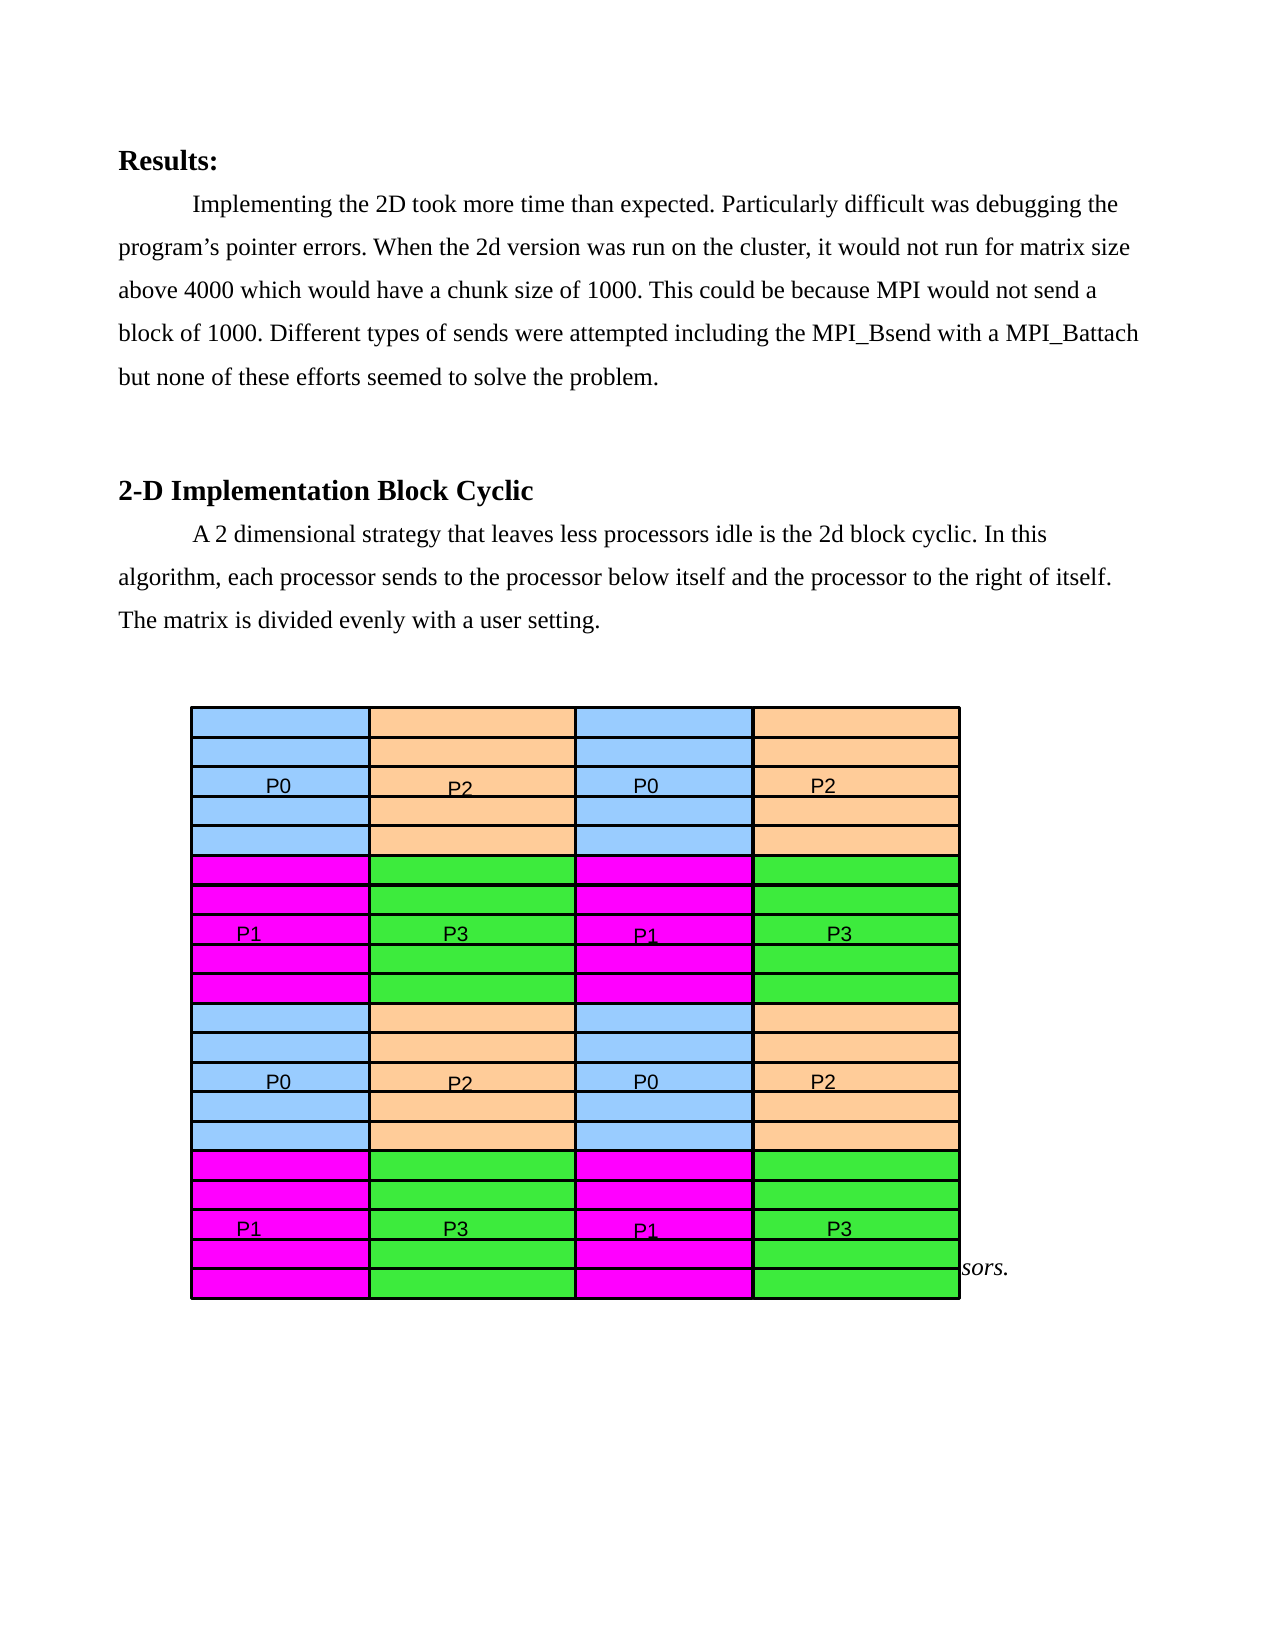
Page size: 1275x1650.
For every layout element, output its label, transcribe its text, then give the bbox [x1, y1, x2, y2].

text Figure 6: Example of a 2-d implementation block cyclic with 4 processors. [118, 1252, 190, 1281]
text A 2 dimensional strategy that leaves less processors idle is the 2d block cyclic. In this algorithm, each processor sends to the processor below itself and the processor to the right of itself. The matrix is divided evenly with a user setting. [118, 519, 1157, 634]
subtitle 2-D Implementation Block Cyclic [118, 473, 1157, 506]
text Figure 6: Example of a 2-d implementation block cyclic with 4 processors. [961, 1252, 1157, 1281]
subtitle Results: [118, 143, 1157, 177]
text Implementing the 2D took more time than expected. Particularly difficult was debugging the program’s pointer errors. When the 2d version was run on the cluster, it would not run for matrix size above 4000 which would have a chunk size of 1000. This could be because MPI would not send a block of 1000. Different types of sends were attempted including the MPI_Bsend with a MPI_Battach but none of these efforts seemed to solve the problem. [118, 189, 1157, 390]
